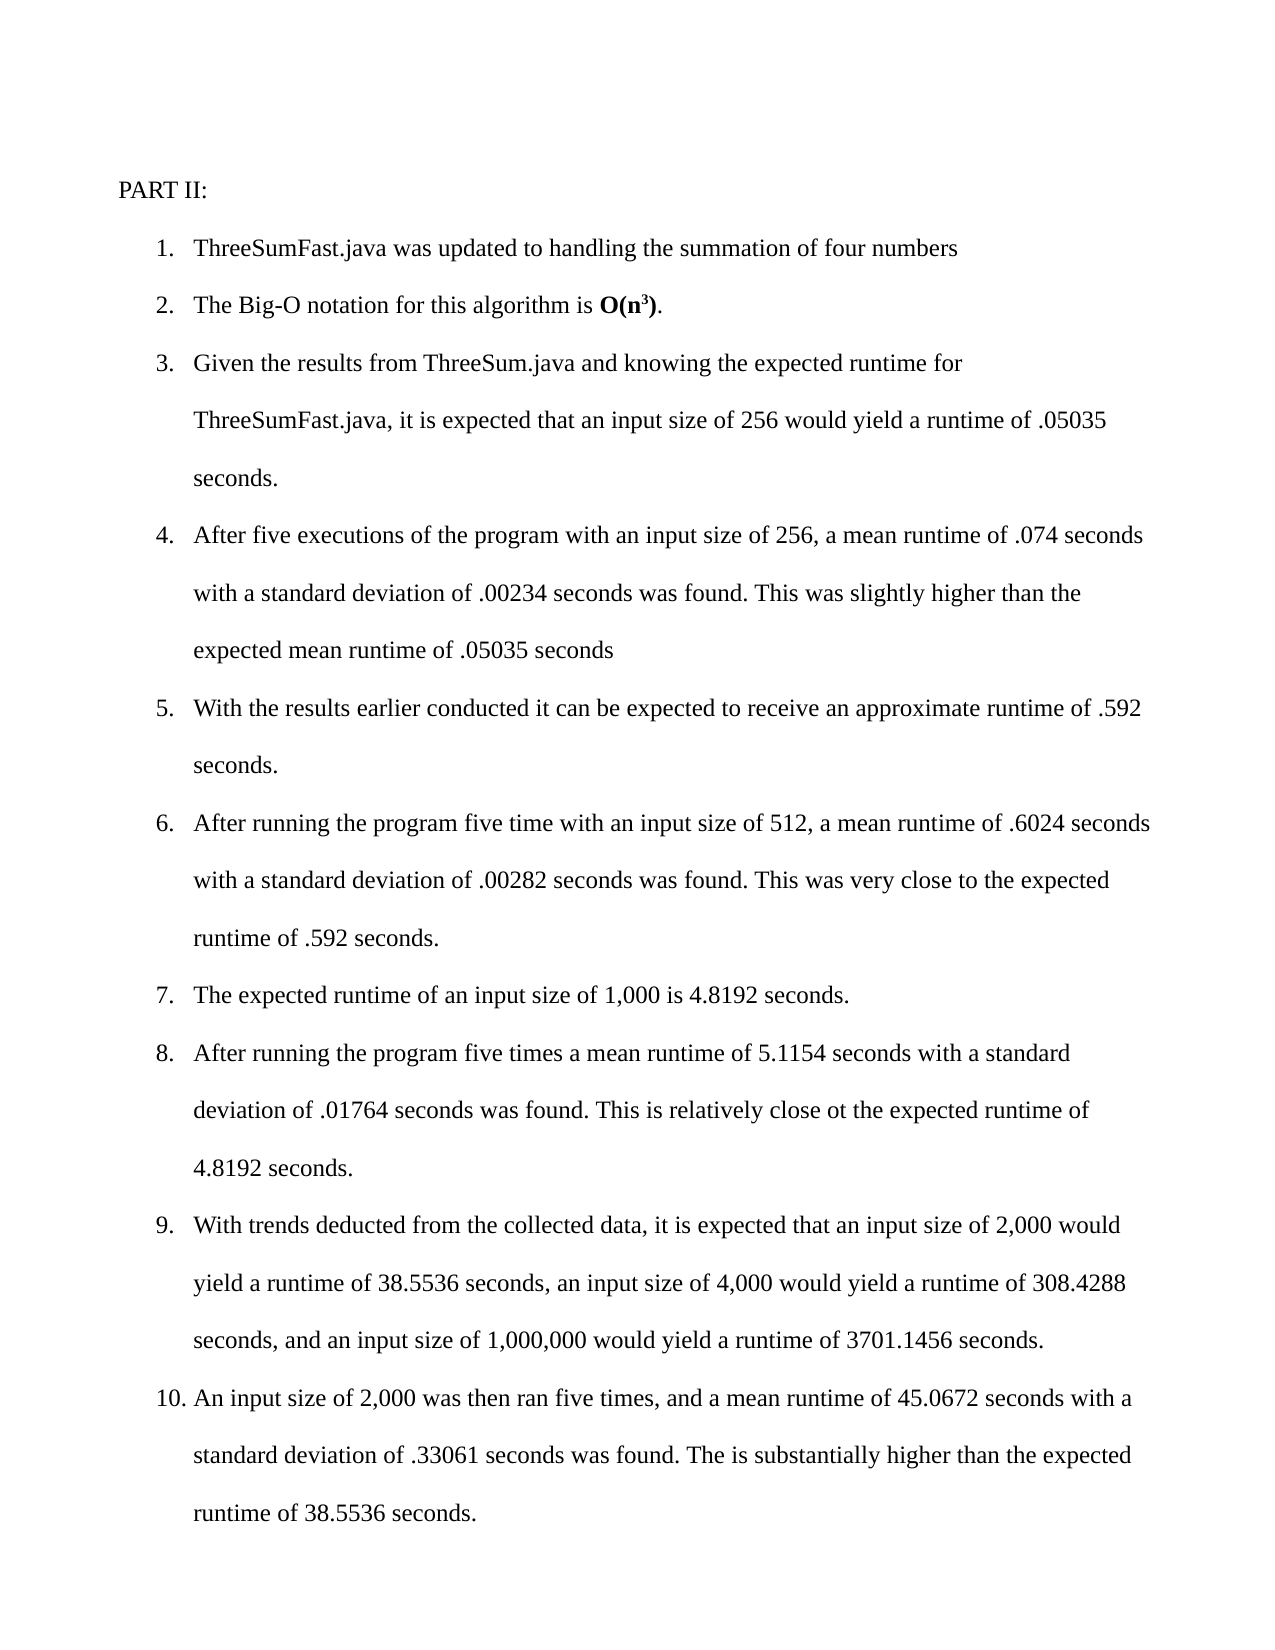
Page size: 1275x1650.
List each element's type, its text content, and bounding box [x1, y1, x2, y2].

list With the results earlier conducted it can be expected to receive an approximate runtime of .592 seconds. [156, 693, 1157, 779]
list After running the program five times a mean runtime of 5.1154 seconds with a standard deviation of .01764 seconds was found. This is relatively close ot the expected runtime of 4.8192 seconds. [156, 1038, 1157, 1182]
list ThreeSumFast.java was updated to handling the summation of four numbers [156, 233, 1157, 262]
list An input size of 2,000 was then ran five times, and a mean runtime of 45.0672 seconds with a standard deviation of .33061 seconds was found. The is substantially higher than the expected runtime of 38.5536 seconds. [156, 1383, 1157, 1527]
list The Big-O notation for this algorithm is O(n3). [156, 291, 1157, 319]
text PART II: [118, 176, 1157, 204]
list Given the results from ThreeSum.java and knowing the expected runtime for ThreeSumFast.java, it is expected that an input size of 256 would yield a runtime of .05035 seconds. [156, 348, 1157, 492]
list With trends deducted from the collected data, it is expected that an input size of 2,000 would yield a runtime of 38.5536 seconds, an input size of 4,000 would yield a runtime of 308.4288 seconds, and an input size of 1,000,000 would yield a runtime of 3701.1456 seconds. [156, 1211, 1157, 1354]
list The expected runtime of an input size of 1,000 is 4.8192 seconds. [156, 981, 1157, 1009]
list After five executions of the program with an input size of 256, a mean runtime of .074 seconds with a standard deviation of .00234 seconds was found. This was slightly higher than the expected mean runtime of .05035 seconds [156, 521, 1157, 664]
list After running the program five time with an input size of 512, a mean runtime of .6024 seconds with a standard deviation of .00282 seconds was found. This was very close to the expected runtime of .592 seconds. [156, 808, 1157, 952]
